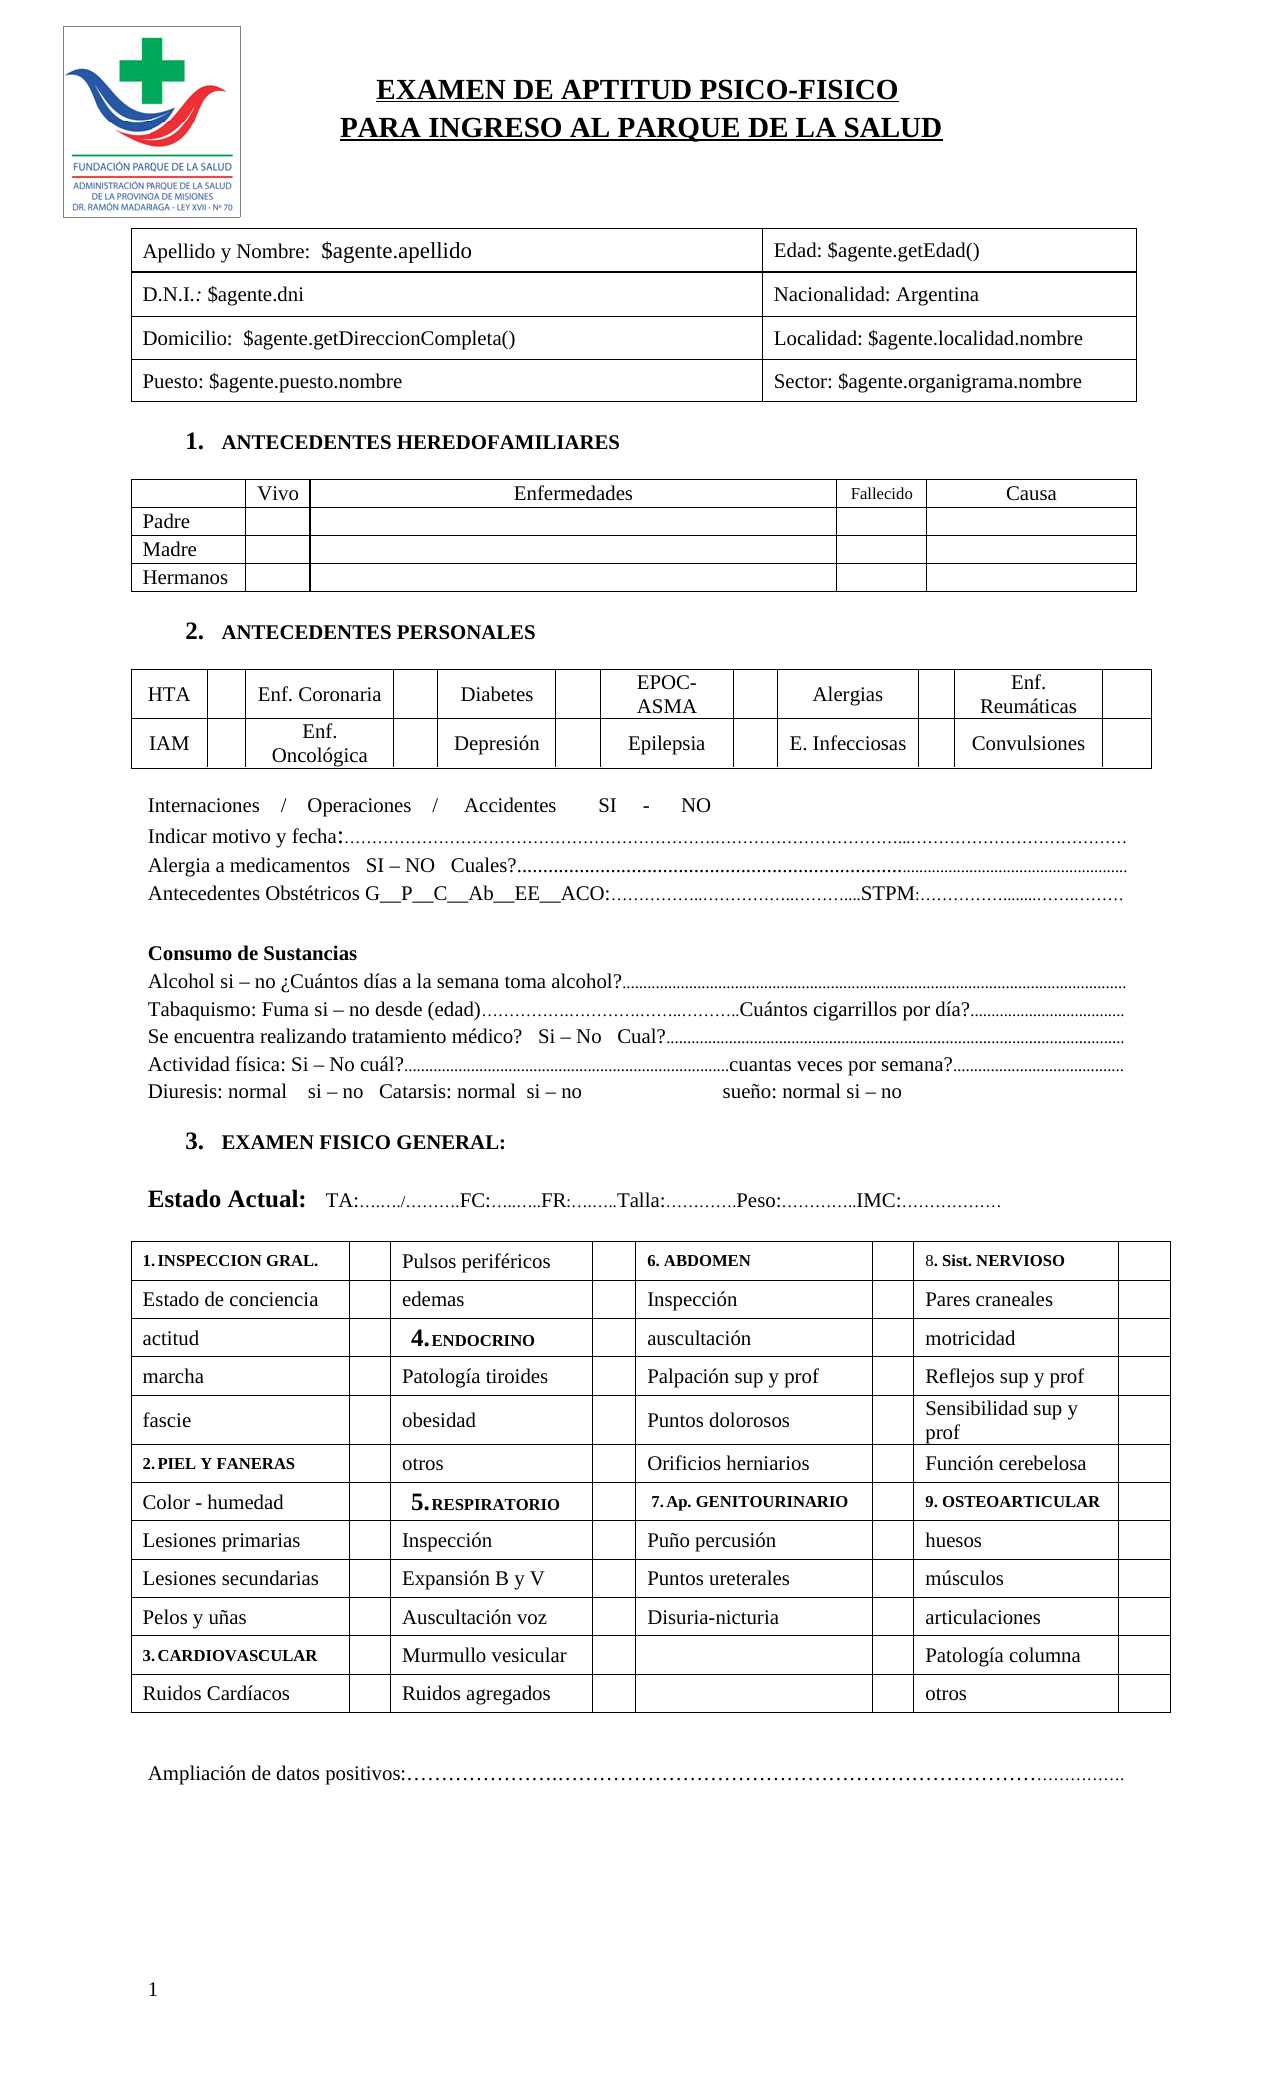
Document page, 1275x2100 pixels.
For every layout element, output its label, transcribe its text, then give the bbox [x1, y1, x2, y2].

table_cell articulaciones [914, 1598, 1118, 1635]
table_cell [873, 1445, 913, 1482]
table_cell [1119, 1636, 1170, 1674]
text Tabaquismo: Fuma si – no desde (edad)…………….………….……..………..Cuántos cigarrillos por día?..................................... [148, 997, 1127, 1021]
table_cell Domicilio: $agente.getDireccionCompleta() [132, 317, 762, 359]
table_cell otros [391, 1445, 592, 1482]
table_cell otros [914, 1675, 1118, 1712]
table_cell [593, 1636, 635, 1674]
table_cell [246, 536, 309, 563]
table_header Enf. Reumáticas [955, 670, 1102, 718]
table_cell [593, 1521, 635, 1559]
table_header [919, 670, 954, 718]
text Internaciones / Operaciones / Accidentes SI - NO [148, 792, 1127, 817]
table_header EPOC-ASMA [601, 670, 733, 718]
table_cell [350, 1675, 390, 1712]
table_header INSPECCION GRAL. [132, 1242, 349, 1279]
table_cell [873, 1396, 913, 1444]
text Alcohol si – no ¿Cuántos días a la semana toma alcohol?......................................................................................................................... [148, 969, 1127, 993]
table_cell Disuria-nicturia [636, 1598, 872, 1635]
table_cell Estado de conciencia [132, 1281, 349, 1318]
table_cell Convulsiones [955, 719, 1102, 767]
table_header [350, 1242, 390, 1279]
table_cell [1119, 1396, 1170, 1444]
table_header [1103, 670, 1151, 718]
table_cell [350, 1445, 390, 1482]
text Diuresis: normal si – no Catarsis: normal si – no sueño: normal si – no [148, 1079, 1127, 1103]
table_cell [593, 1483, 635, 1520]
table_cell [919, 719, 954, 767]
table_cell [873, 1675, 913, 1712]
table_cell músculos [914, 1560, 1118, 1597]
table_cell [1119, 1445, 1170, 1482]
table_header [394, 670, 437, 718]
table_header [593, 1242, 635, 1279]
list Antecedentes Heredofamiliares [185, 426, 1127, 454]
table_cell [1119, 1675, 1170, 1712]
table_cell [311, 508, 836, 535]
text Alergia a medicamentos SI – NO Cuales?................................................................................................................................ [148, 853, 1127, 877]
table_cell Lesiones secundarias [132, 1560, 349, 1597]
table_cell Expansión B y V [391, 1560, 592, 1597]
table_cell Pelos y uñas [132, 1598, 349, 1635]
table_cell [593, 1445, 635, 1482]
table_cell Color - humedad [132, 1483, 349, 1520]
table_header Causa [927, 480, 1136, 507]
table_cell 9. OSTEOARTICULAR [914, 1483, 1118, 1520]
table_cell edemas [391, 1281, 592, 1318]
text Indicar motivo y fecha:………………………………………………………….……………………………...………………………………… [148, 820, 1127, 849]
table_cell Epilepsia [601, 719, 733, 767]
table_header Pulsos periféricos [391, 1242, 592, 1279]
table_header Diabetes [438, 670, 555, 718]
table_cell Localidad: $agente.localidad.nombre [763, 317, 1136, 359]
table_cell [873, 1598, 913, 1635]
table_cell [873, 1281, 913, 1318]
table_cell motricidad [914, 1319, 1118, 1356]
table_cell [873, 1483, 913, 1520]
text Consumo de Sustancias [148, 941, 1127, 965]
table_header [873, 1242, 913, 1279]
table_cell [350, 1636, 390, 1674]
table_cell huesos [914, 1521, 1118, 1559]
table_cell obesidad [391, 1396, 592, 1444]
table_cell [556, 719, 600, 767]
table_cell [350, 1396, 390, 1444]
table_cell CARDIOVASCULAR [132, 1636, 349, 1674]
table_cell Reflejos sup y prof [914, 1357, 1118, 1394]
text Estado Actual: TA:….…./……….FC:…..…..FR:….…..Talla:………….Peso:…………..IMC:……………… [148, 1184, 1127, 1212]
table_cell [1119, 1281, 1170, 1318]
table_cell [1119, 1598, 1170, 1635]
table_cell Ap. GENITOURINARIO [636, 1483, 872, 1520]
table_cell actitud [132, 1319, 349, 1356]
table_cell Patología tiroides [391, 1357, 592, 1394]
table_cell Auscultación voz [391, 1598, 592, 1635]
table_cell [593, 1396, 635, 1444]
table_cell [208, 719, 245, 767]
text Actividad física: Si – No cuál?..............................................................................cuantas veces por semana?......................................... [148, 1052, 1127, 1076]
table_cell Ruidos Cardíacos [132, 1675, 349, 1712]
table_cell Enf. Oncológica [246, 719, 393, 767]
text Se encuentra realizando tratamiento médico? Si – No Cual?.............................................................................................................. [148, 1024, 1127, 1048]
table_cell Nacionalidad: Argentina [763, 273, 1136, 316]
table_cell Ruidos agregados [391, 1675, 592, 1712]
table_cell [350, 1281, 390, 1318]
table_cell Patología columna [914, 1636, 1118, 1674]
picture [64, 27, 240, 217]
table_cell [311, 564, 836, 591]
table_cell Puntos ureterales [636, 1560, 872, 1597]
table_cell [1119, 1560, 1170, 1597]
table_cell [636, 1675, 872, 1712]
table_cell [593, 1357, 635, 1394]
table_cell [873, 1560, 913, 1597]
table_header Alergias [778, 670, 918, 718]
table_cell [350, 1357, 390, 1394]
table_cell ENDOCRINO [391, 1319, 592, 1356]
table_cell fascie [132, 1396, 349, 1444]
table_cell Inspección [391, 1521, 592, 1559]
table_header Enf. Coronaria [246, 670, 393, 718]
table_cell [246, 508, 309, 535]
table_cell [394, 719, 437, 767]
table_cell [593, 1675, 635, 1712]
table_cell Pares craneales [914, 1281, 1118, 1318]
table_cell Murmullo vesicular [391, 1636, 592, 1674]
table_cell [873, 1319, 913, 1356]
table_cell [246, 564, 309, 591]
table_cell [927, 508, 1136, 535]
table_cell marcha [132, 1357, 349, 1394]
table_cell [1119, 1319, 1170, 1356]
table_cell [873, 1357, 913, 1394]
table_cell Sensibilidad sup y prof [914, 1396, 1118, 1444]
table_header [132, 480, 245, 507]
table_cell IAM [132, 719, 207, 767]
table_header [556, 670, 600, 718]
text Antecedentes Obstétricos G__P__C__Ab__EE__ACO:……………..……………..………....STPM:……………........…….……… [148, 881, 1127, 905]
table_header 6. ABDOMEN [636, 1242, 872, 1279]
table_header [1119, 1242, 1170, 1279]
table_cell Orificios herniarios [636, 1445, 872, 1482]
table_cell [636, 1636, 872, 1674]
table_cell [350, 1521, 390, 1559]
list EXAMEN FISICO GENERAL: [185, 1126, 1127, 1155]
table_cell Depresión [438, 719, 555, 767]
table_cell [1119, 1357, 1170, 1394]
table_cell [873, 1521, 913, 1559]
table_header Vivo [246, 480, 309, 507]
table_cell E. Infecciosas [778, 719, 918, 767]
table_cell [1119, 1483, 1170, 1520]
table_header Fallecido [837, 480, 926, 507]
table_header Edad: $agente.getEdad() [763, 229, 1136, 271]
table_cell [311, 536, 836, 563]
table_cell [927, 536, 1136, 563]
table_cell Lesiones primarias [132, 1521, 349, 1559]
table_cell Padre [132, 508, 245, 535]
table_cell [350, 1319, 390, 1356]
table_header [208, 670, 245, 718]
table_cell D.N.I.: $agente.dni [132, 273, 762, 316]
table_cell [837, 536, 926, 563]
table_header [734, 670, 777, 718]
table_cell [593, 1560, 635, 1597]
table_header Enfermedades [311, 480, 836, 507]
list ANTECEDENTES PERSONALES [185, 616, 1127, 645]
table_cell [593, 1319, 635, 1356]
table_cell Función cerebelosa [914, 1445, 1118, 1482]
table_cell auscultación [636, 1319, 872, 1356]
table_header 8. Sist. NERVIOSO [914, 1242, 1118, 1279]
table_cell Inspección [636, 1281, 872, 1318]
table_cell [837, 564, 926, 591]
table_cell [927, 564, 1136, 591]
table_cell [350, 1483, 390, 1520]
table_cell Puesto: $agente.puesto.nombre [132, 360, 762, 401]
table_cell [1103, 719, 1151, 767]
table_cell RESPIRATORIO [391, 1483, 592, 1520]
table_cell Sector: $agente.organigrama.nombre [763, 360, 1136, 401]
text Ampliación de datos positivos:………………….…………………………………………………………………………. [148, 1761, 1127, 1785]
table_cell Puntos dolorosos [636, 1396, 872, 1444]
table_cell [873, 1636, 913, 1674]
table_cell [350, 1598, 390, 1635]
table_cell [593, 1598, 635, 1635]
table_header Apellido y Nombre: $agente.apellido [132, 229, 762, 271]
table_cell Madre [132, 536, 245, 563]
table_cell [734, 719, 777, 767]
table_cell [350, 1560, 390, 1597]
table_cell PIEL Y FANERAS [132, 1445, 349, 1482]
table_cell Hermanos [132, 564, 245, 591]
table_cell [1119, 1521, 1170, 1559]
table_cell [593, 1281, 635, 1318]
table_cell Puño percusión [636, 1521, 872, 1559]
table_cell Palpación sup y prof [636, 1357, 872, 1394]
table_cell [837, 508, 926, 535]
table_header HTA [132, 670, 207, 718]
